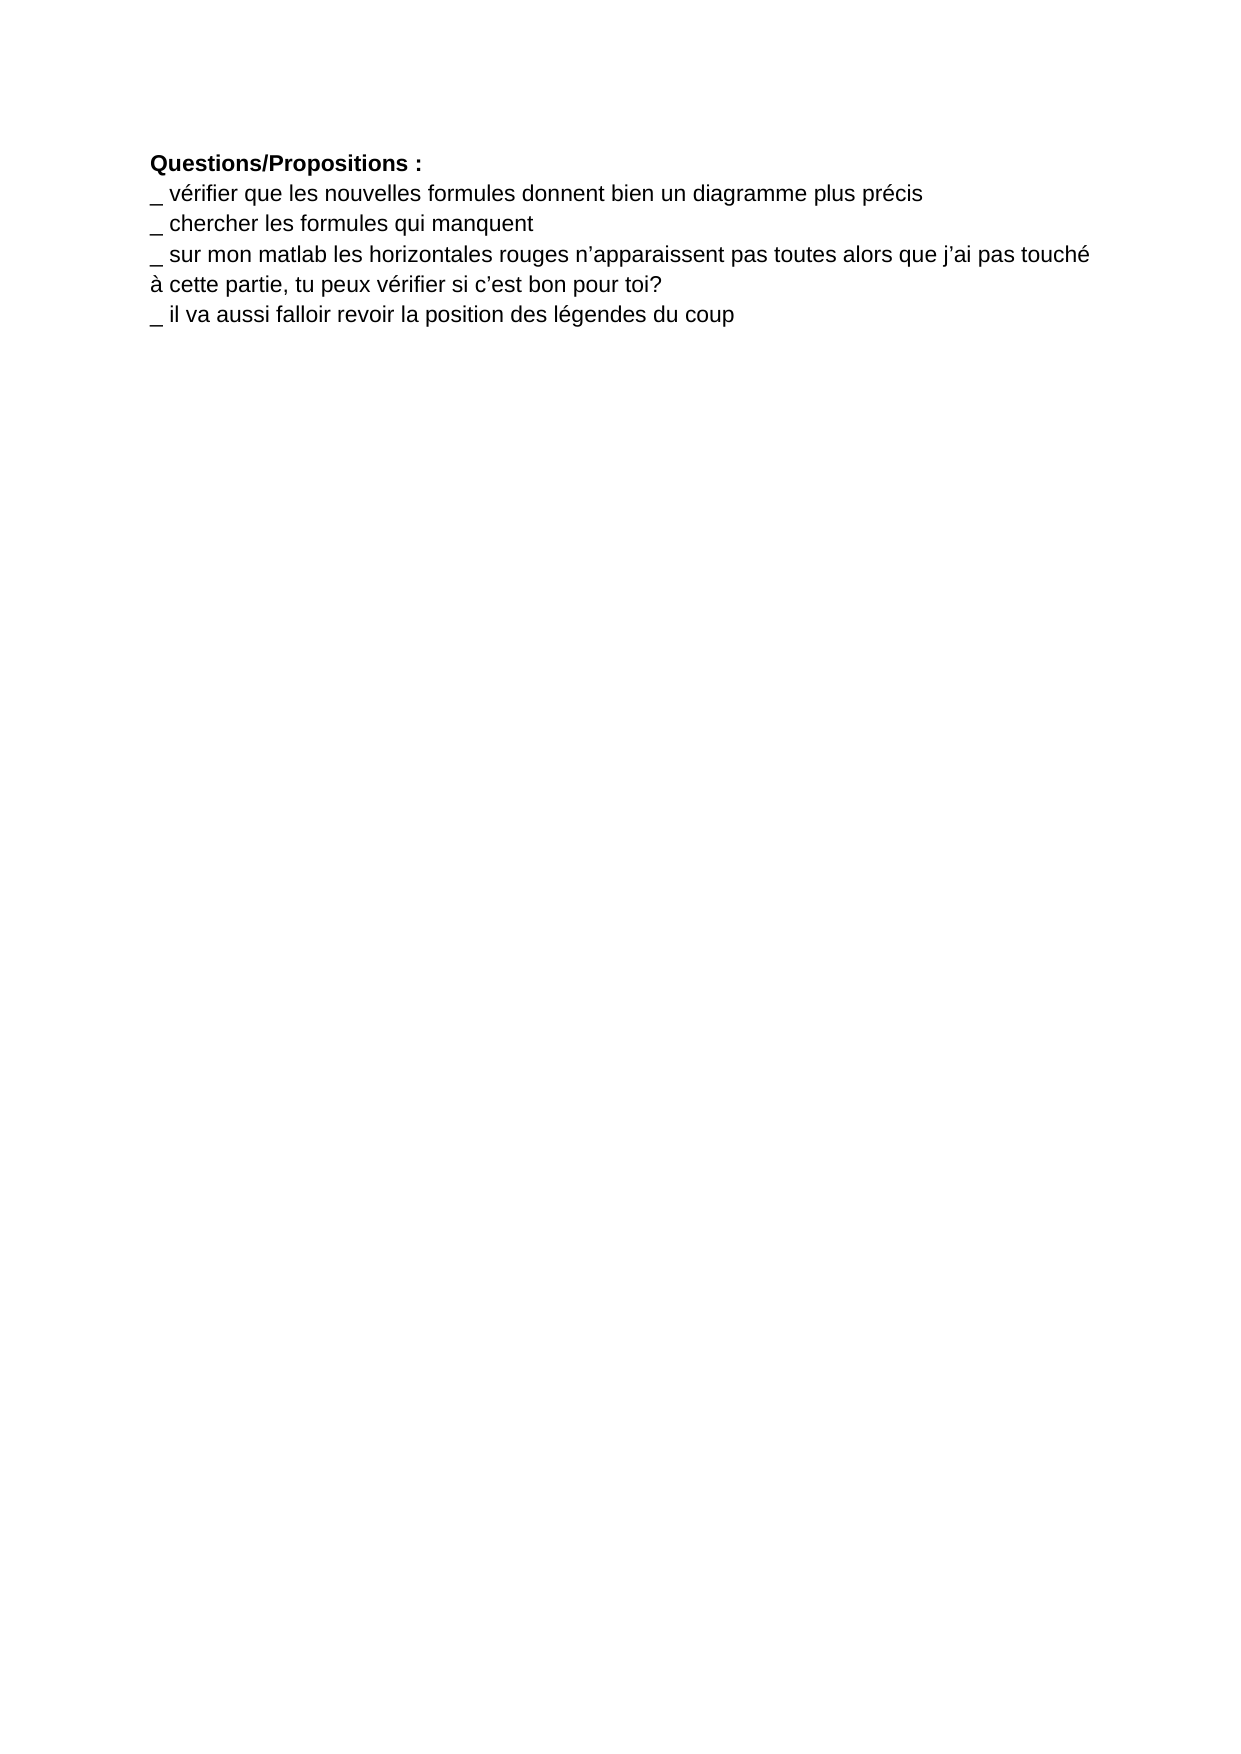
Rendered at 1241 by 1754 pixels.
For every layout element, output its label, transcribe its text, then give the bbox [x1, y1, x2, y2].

text _ sur mon matlab les horizontales rouges n’apparaissent pas toutes alors que j’ai pas touché à cette partie, tu peux vérifier si c’est bon pour toi? [150, 241, 1090, 297]
text Questions/Propositions : [150, 150, 1090, 176]
text _ chercher les formules qui manquent [150, 210, 1090, 237]
text _ vérifier que les nouvelles formules donnent bien un diagramme plus précis [150, 180, 1090, 207]
text _ il va aussi falloir revoir la position des légendes du coup [150, 301, 1090, 327]
